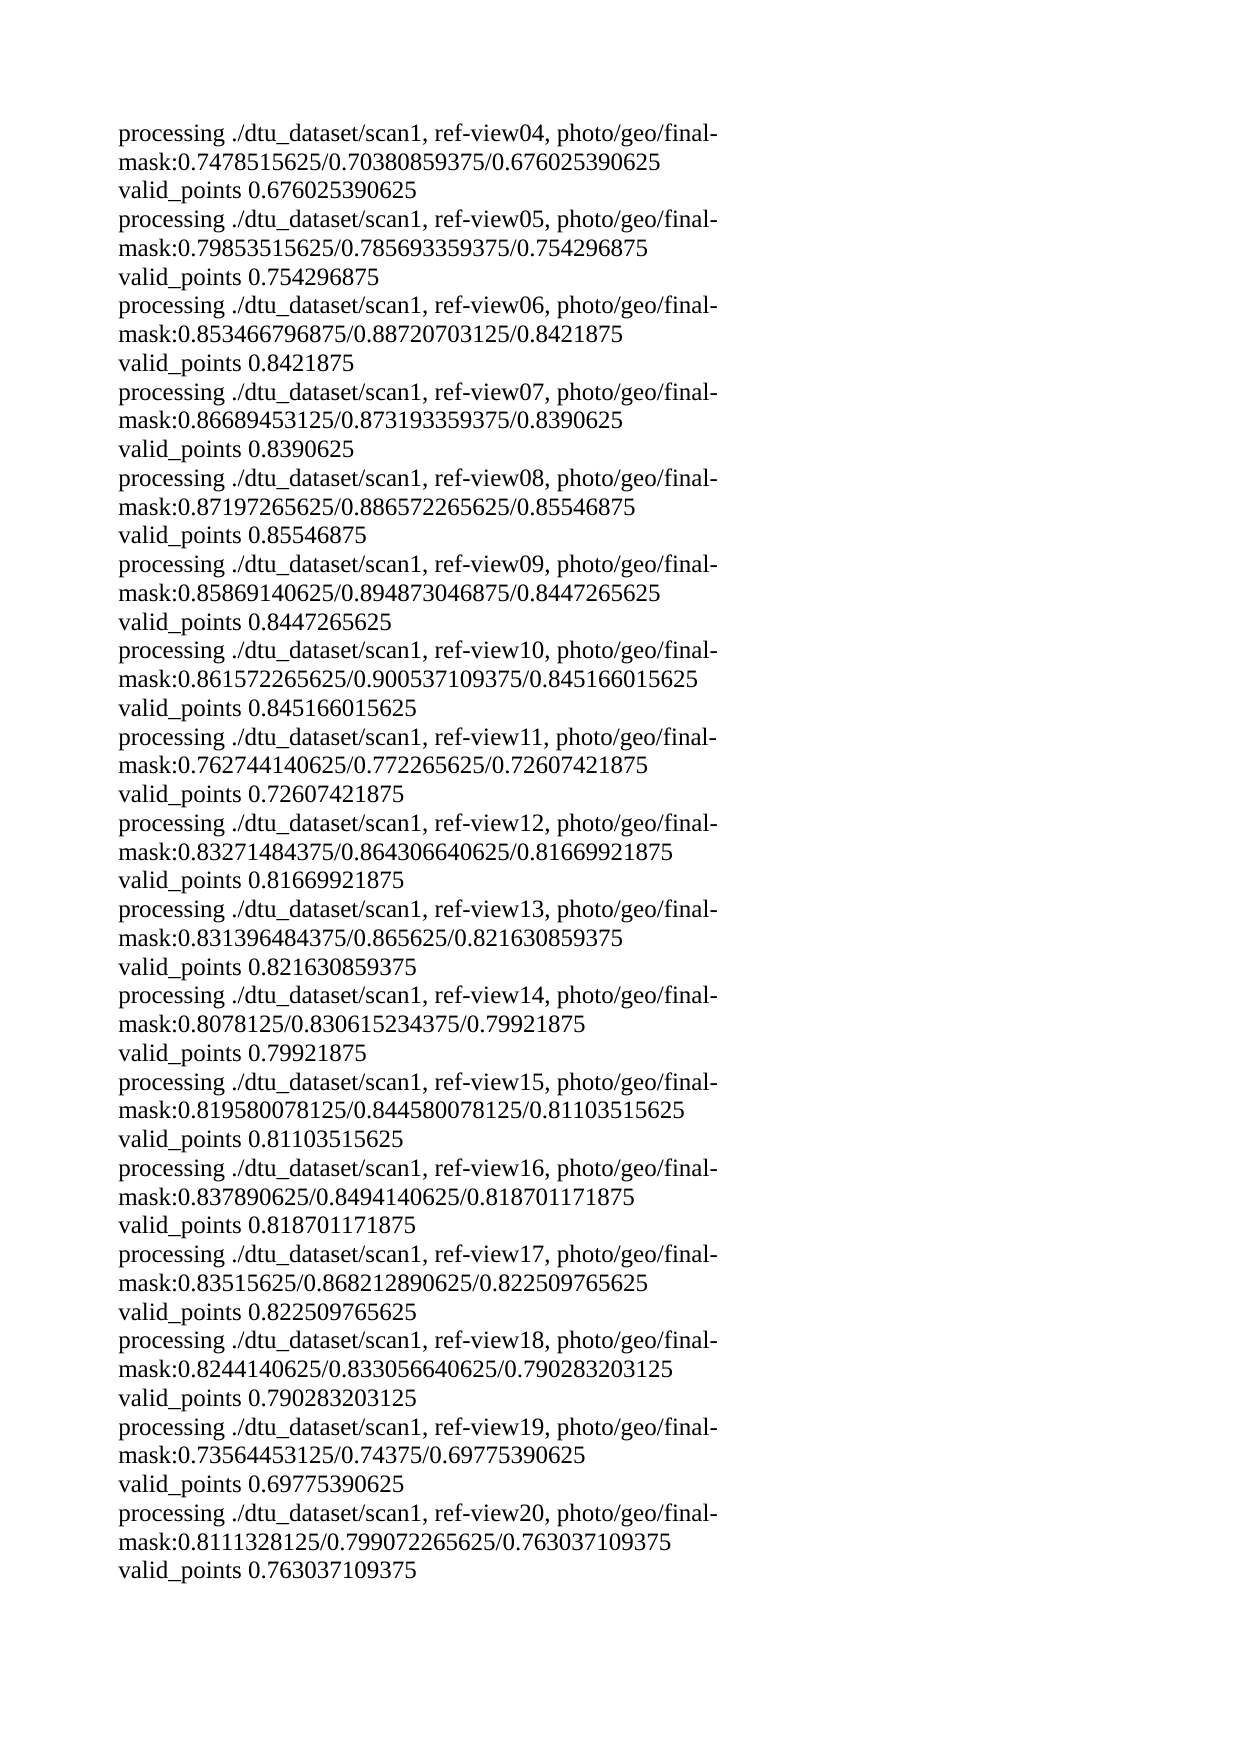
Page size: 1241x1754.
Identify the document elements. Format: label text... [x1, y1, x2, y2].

text valid_points 0.790283203125 [118, 1383, 1122, 1412]
text processing ./dtu_dataset/scan1, ref-view05, photo/geo/final-mask:0.79853515625/0.785693359375/0.754296875 [118, 204, 1122, 262]
text valid_points 0.818701171875 [118, 1211, 1122, 1239]
text processing ./dtu_dataset/scan1, ref-view16, photo/geo/final-mask:0.837890625/0.8494140625/0.818701171875 [118, 1153, 1122, 1211]
text valid_points 0.85546875 [118, 521, 1122, 549]
text valid_points 0.8447265625 [118, 607, 1122, 636]
text processing ./dtu_dataset/scan1, ref-view11, photo/geo/final-mask:0.762744140625/0.772265625/0.72607421875 [118, 722, 1122, 779]
text valid_points 0.81669921875 [118, 866, 1122, 894]
text valid_points 0.8390625 [118, 434, 1122, 463]
text processing ./dtu_dataset/scan1, ref-view17, photo/geo/final-mask:0.83515625/0.868212890625/0.822509765625 [118, 1239, 1122, 1297]
text valid_points 0.81103515625 [118, 1124, 1122, 1153]
text processing ./dtu_dataset/scan1, ref-view20, photo/geo/final-mask:0.8111328125/0.799072265625/0.763037109375 [118, 1498, 1122, 1556]
text processing ./dtu_dataset/scan1, ref-view18, photo/geo/final-mask:0.8244140625/0.833056640625/0.790283203125 [118, 1326, 1122, 1383]
text processing ./dtu_dataset/scan1, ref-view07, photo/geo/final-mask:0.86689453125/0.873193359375/0.8390625 [118, 377, 1122, 434]
text processing ./dtu_dataset/scan1, ref-view08, photo/geo/final-mask:0.87197265625/0.886572265625/0.85546875 [118, 463, 1122, 521]
text valid_points 0.79921875 [118, 1038, 1122, 1067]
text processing ./dtu_dataset/scan1, ref-view13, photo/geo/final-mask:0.831396484375/0.865625/0.821630859375 [118, 894, 1122, 952]
text valid_points 0.845166015625 [118, 693, 1122, 722]
text processing ./dtu_dataset/scan1, ref-view06, photo/geo/final-mask:0.853466796875/0.88720703125/0.8421875 [118, 291, 1122, 348]
text valid_points 0.822509765625 [118, 1297, 1122, 1326]
text valid_points 0.676025390625 [118, 176, 1122, 204]
text processing ./dtu_dataset/scan1, ref-view19, photo/geo/final-mask:0.73564453125/0.74375/0.69775390625 [118, 1412, 1122, 1469]
text valid_points 0.8421875 [118, 348, 1122, 377]
text valid_points 0.69775390625 [118, 1469, 1122, 1498]
text valid_points 0.763037109375 [118, 1556, 1122, 1584]
text processing ./dtu_dataset/scan1, ref-view14, photo/geo/final-mask:0.8078125/0.830615234375/0.79921875 [118, 981, 1122, 1038]
text valid_points 0.821630859375 [118, 952, 1122, 981]
text processing ./dtu_dataset/scan1, ref-view04, photo/geo/final-mask:0.7478515625/0.70380859375/0.676025390625 [118, 118, 1122, 176]
text processing ./dtu_dataset/scan1, ref-view15, photo/geo/final-mask:0.819580078125/0.844580078125/0.81103515625 [118, 1067, 1122, 1124]
text processing ./dtu_dataset/scan1, ref-view12, photo/geo/final-mask:0.83271484375/0.864306640625/0.81669921875 [118, 808, 1122, 866]
text valid_points 0.72607421875 [118, 779, 1122, 808]
text valid_points 0.754296875 [118, 262, 1122, 291]
text processing ./dtu_dataset/scan1, ref-view10, photo/geo/final-mask:0.861572265625/0.900537109375/0.845166015625 [118, 636, 1122, 693]
text processing ./dtu_dataset/scan1, ref-view09, photo/geo/final-mask:0.85869140625/0.894873046875/0.8447265625 [118, 549, 1122, 607]
